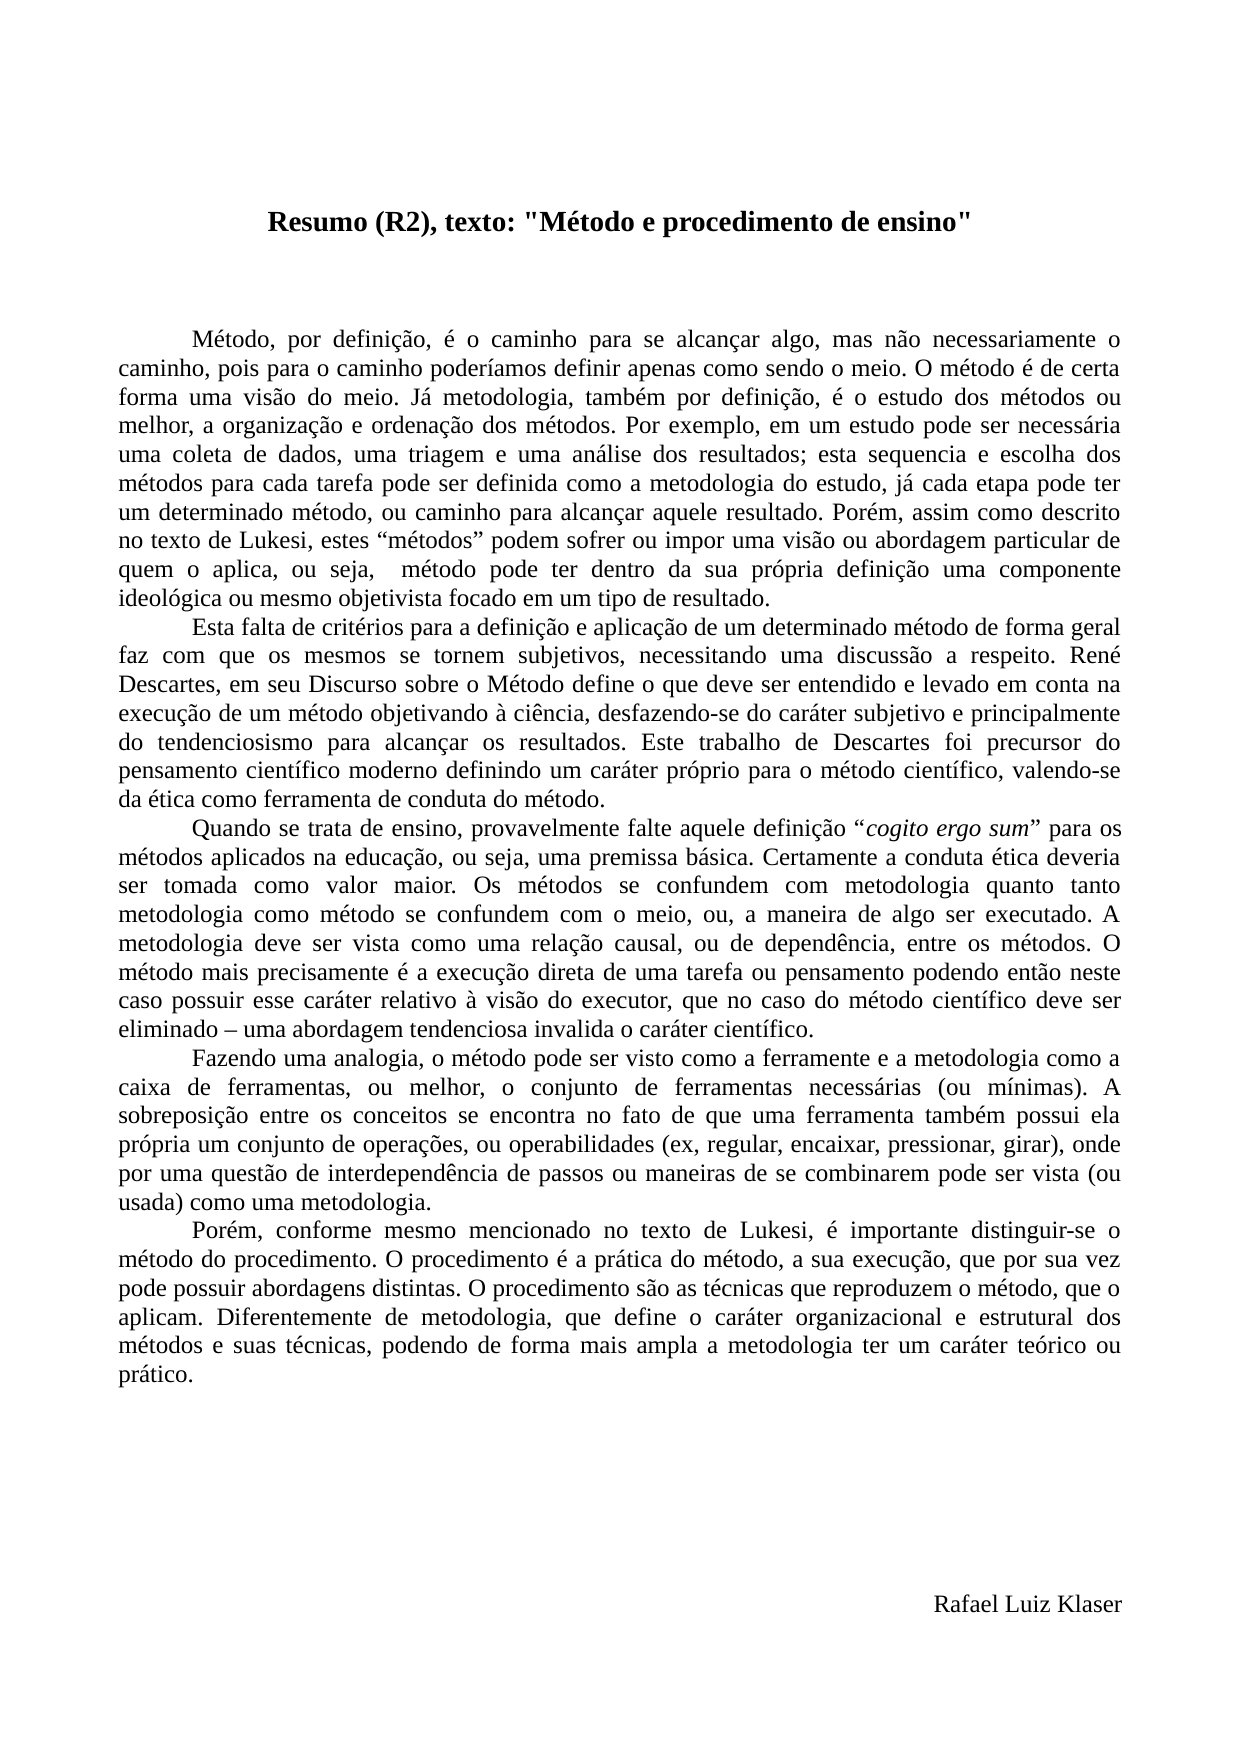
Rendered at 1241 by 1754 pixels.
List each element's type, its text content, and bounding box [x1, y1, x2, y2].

text Resumo (R2), texto: "Método e procedimento de ensino" [118, 204, 1122, 238]
text Esta falta de critérios para a definição e aplicação de um determinado método de forma geral faz com que os mesmos se tornem subjetivos, necessitando uma discussão a respeito. René Descartes, em seu Discurso sobre o Método define o que deve ser entendido e levado em conta na execução de um método objetivando à ciência, desfazendo-se do caráter subjetivo e principalmente do tendenciosismo para alcançar os resultados. Este trabalho de Descartes foi precursor do pensamento científico moderno definindo um caráter próprio para o método científico, valendo-se da ética como ferramenta de conduta do método. [118, 612, 1122, 813]
text Quando se trata de ensino, provavelmente falte aquele definição “cogito ergo sum” para os métodos aplicados na educação, ou seja, uma premissa básica. Certamente a conduta ética deveria ser tomada como valor maior. Os métodos se confundem com metodologia quanto tanto metodologia como método se confundem com o meio, ou, a maneira de algo ser executado. A metodologia deve ser vista como uma relação causal, ou de dependência, entre os métodos. O método mais precisamente é a execução direta de uma tarefa ou pensamento podendo então neste caso possuir esse caráter relativo à visão do executor, que no caso do método científico deve ser eliminado – uma abordagem tendenciosa invalida o caráter científico. [118, 813, 1122, 1043]
text Porém, conforme mesmo mencionado no texto de Lukesi, é importante distinguir-se o método do procedimento. O procedimento é a prática do método, a sua execução, que por sua vez pode possuir abordagens distintas. O procedimento são as técnicas que reproduzem o método, que o aplicam. Diferentemente de metodologia, que define o caráter organizacional e estrutural dos métodos e suas técnicas, podendo de forma mais ampla a metodologia ter um caráter teórico ou prático. [118, 1215, 1122, 1388]
text Fazendo uma analogia, o método pode ser visto como a ferramente e a metodologia como a caixa de ferramentas, ou melhor, o conjunto de ferramentas necessárias (ou mínimas). A sobreposição entre os conceitos se encontra no fato de que uma ferramenta também possui ela própria um conjunto de operações, ou operabilidades (ex, regular, encaixar, pressionar, girar), onde por uma questão de interdependência de passos ou maneiras de se combinarem pode ser vista (ou usada) como uma metodologia. [118, 1043, 1122, 1215]
text Rafael Luiz Klaser [118, 1589, 1122, 1618]
text Método, por definição, é o caminho para se alcançar algo, mas não necessariamente o caminho, pois para o caminho poderíamos definir apenas como sendo o meio. O método é de certa forma uma visão do meio. Já metodologia, também por definição, é o estudo dos métodos ou melhor, a organização e ordenação dos métodos. Por exemplo, em um estudo pode ser necessária uma coleta de dados, uma triagem e uma análise dos resultados; esta sequencia e escolha dos métodos para cada tarefa pode ser definida como a metodologia do estudo, já cada etapa pode ter um determinado método, ou caminho para alcançar aquele resultado. Porém, assim como descrito no texto de Lukesi, estes “métodos” podem sofrer ou impor uma visão ou abordagem particular de quem o aplica, ou seja, método pode ter dentro da sua própria definição uma componente ideológica ou mesmo objetivista focado em um tipo de resultado. [118, 324, 1122, 612]
